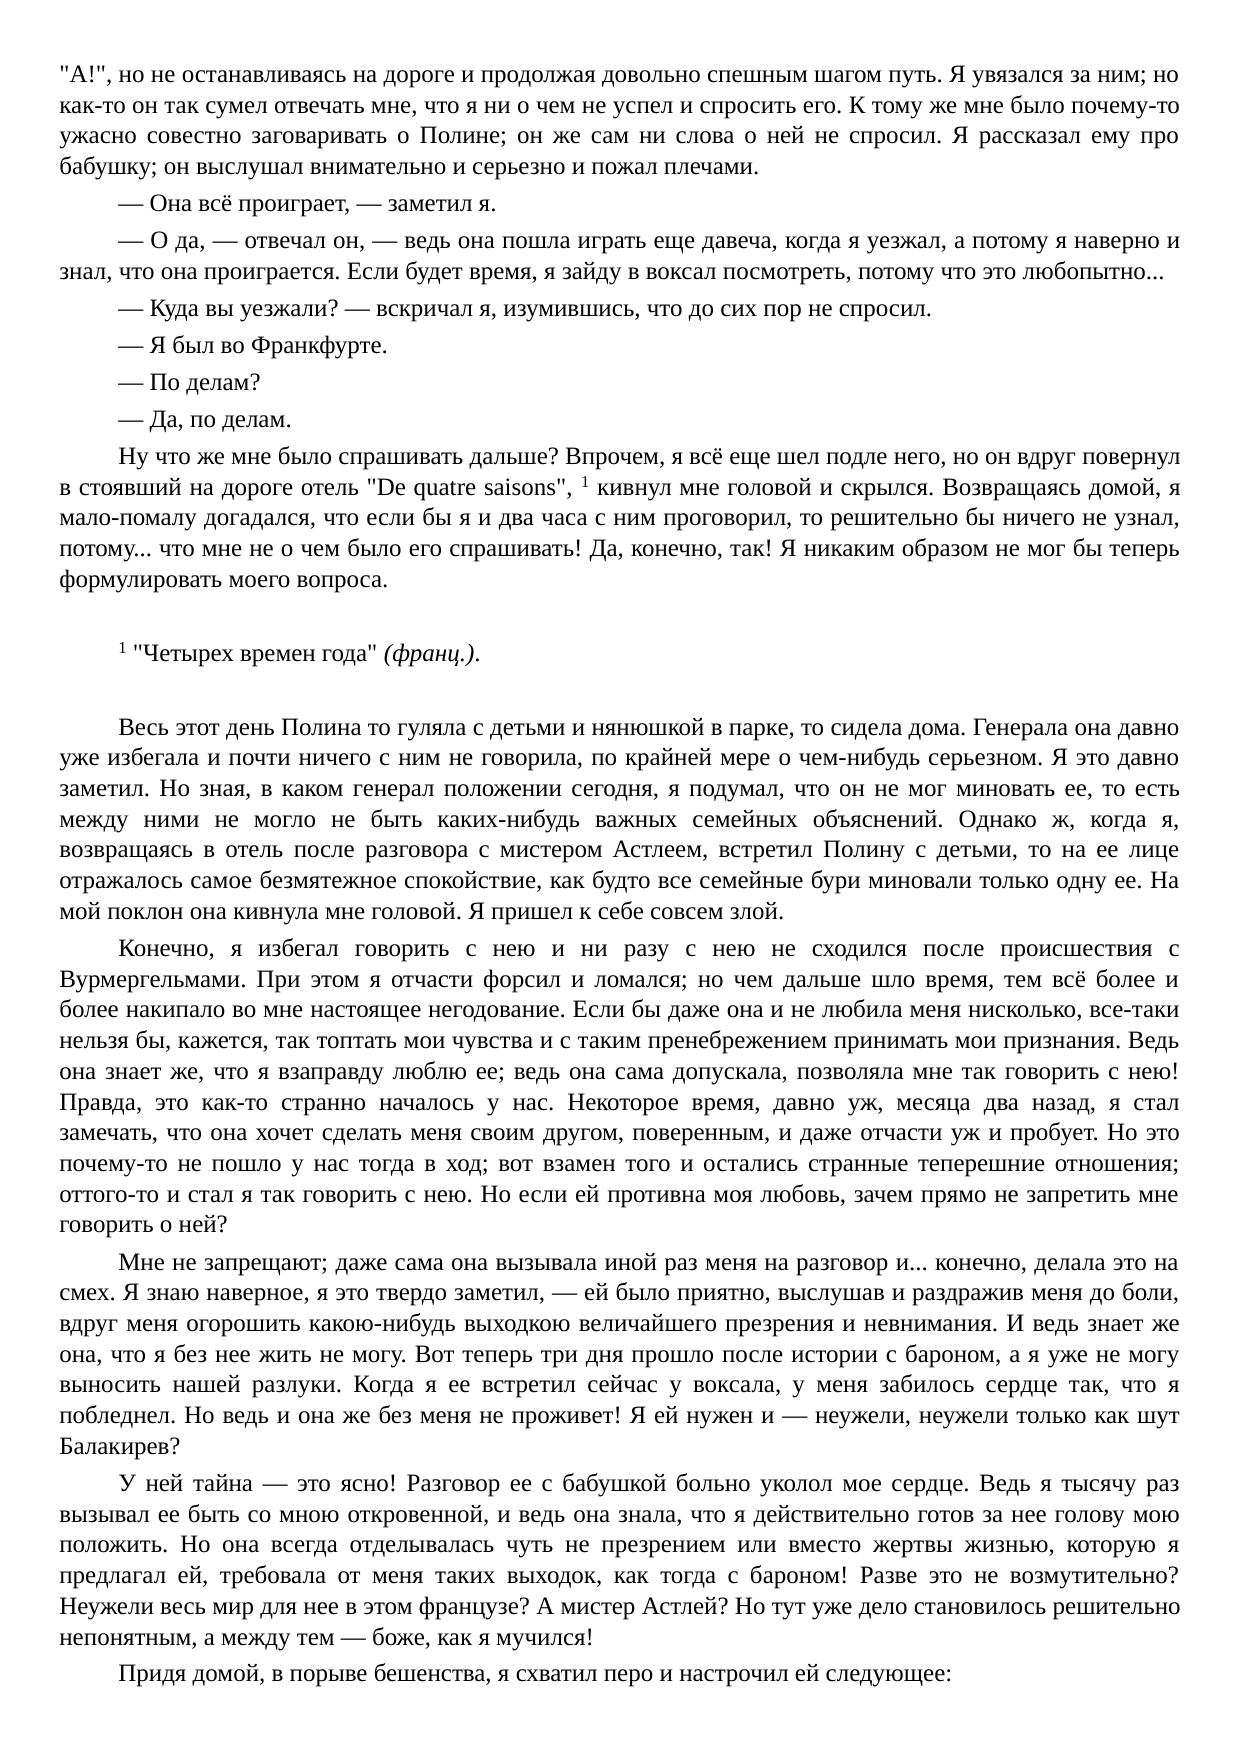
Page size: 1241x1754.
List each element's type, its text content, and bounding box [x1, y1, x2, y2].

text — Она всё проиграет, — заметил я. [59, 188, 1181, 217]
text — По делам? [59, 367, 1181, 396]
text — О да, — отвечал он, — ведь она пошла играть еще давеча, когда я уезжал, а потому я наверно и знал, что она проиграется. Если будет время, я зайду в воксал посмотреть, потому что это любопытно... [59, 225, 1181, 285]
text Весь этот день Полина то гуляла с детьми и нянюшкой в парке, то сидела дома. Генерала она давно уже избегала и почти ничего с ним не говорила, по крайней мере о чем-нибудь серьезном. Я это давно заметил. Но зная, в каком генерал положении сегодня, я подумал, что он не мог миновать ее, то есть между ними не могло не быть каких-нибудь важных семейных объяснений. Однако ж, когда я, возвращаясь в отель после разговора с мистером Астлеем, встретил Полину с детьми, то на ее лице отражалось самое безмятежное спокойствие, как будто все семейные бури миновали только одну ее. На мой поклон она кивнула мне головой. Я пришел к себе совсем злой. [59, 712, 1181, 925]
text — Я был во Франкфурте. [59, 330, 1181, 359]
text — Да, по делам. [59, 404, 1181, 433]
text Придя домой, в порыве бешенства, я схватил перо и настрочил ей следующее: [59, 1658, 1181, 1687]
text Мне не запрещают; даже сама она вызывала иной раз меня на разговор и... конечно, делала это на смех. Я знаю наверное, я это твердо заметил, — ей было приятно, выслушав и раздражив меня до боли, вдруг меня огорошить какою-нибудь выходкою величайшего презрения и невнимания. И ведь знает же она, что я без нее жить не могу. Вот теперь три дня прошло после истории с бароном, а я уже не могу выносить нашей разлуки. Когда я ее встретил сейчас у воксала, у меня забилось сердце так, что я побледнел. Но ведь и она же без меня не проживет! Я ей нужен и — неужели, неужели только как шут Балакирев? [59, 1247, 1181, 1460]
text "А!", но не останавливаясь на дороге и продолжая довольно спешным шагом путь. Я увязался за ним; но как-то он так сумел отвечать мне, что я ни о чем не успел и спросить его. К тому же мне было почему-то ужасно совестно заговаривать о Полине; он же сам ни слова о ней не спросил. Я рассказал ему про бабушку; он выслушал внимательно и серьезно и пожал плечами. [59, 59, 1181, 180]
text — Куда вы уезжали? — вскричал я, изумившись, что до сих пор не спросил. [59, 293, 1181, 322]
text 1 "Четырех времен года" (франц.). [59, 638, 1181, 666]
text Ну что же мне было спрашивать дальше? Впрочем, я всё еще шел подле него, но он вдруг повернул в стоявший на дороге отель "De quatre saisons", 1 кивнул мне головой и скрылся. Возвращаясь домой, я мало-помалу догадался, что если бы я и два часа с ним проговорил, то решительно бы ничего не узнал, потому... что мне не о чем было его спрашивать! Да, конечно, так! Я никаким образом не мог бы теперь формулировать моего вопроса. [59, 441, 1181, 592]
text Конечно, я избегал говорить с нею и ни разу с нею не сходился после происшествия с Вурмергельмами. При этом я отчасти форсил и ломался; но чем дальше шло время, тем всё более и более накипало во мне настоящее негодование. Если бы даже она и не любила меня нисколько, все-таки нельзя бы, кажется, так топтать мои чувства и с таким пренебрежением принимать мои признания. Ведь она знает же, что я взаправду люблю ее; ведь она сама допускала, позволяла мне так говорить с нею! Правда, это как-то странно началось у нас. Некоторое время, давно уж, месяца два назад, я стал замечать, что она хочет сделать меня своим другом, поверенным, и даже отчасти уж и пробует. Но это почему-то не пошло у нас тогда в ход; вот взамен того и остались странные теперешние отношения; оттого-то и стал я так говорить с нею. Но если ей противна моя любовь, зачем прямо не запретить мне говорить о ней? [59, 933, 1181, 1238]
text У ней тайна — это ясно! Разговор ее с бабушкой больно уколол мое сердце. Ведь я тысячу раз вызывал ее быть со мною откровенной, и ведь она знала, что я действительно готов за нее голову мою положить. Но она всегда отделывалась чуть не презрением или вместо жертвы жизнью, которую я предлагал ей, требовала от меня таких выходок, как тогда с бароном! Разве это не возмутительно? Неужели весь мир для нее в этом французе? А мистер Астлей? Но тут уже дело становилось решительно непонятным, а между тем — боже, как я мучился! [59, 1468, 1181, 1650]
